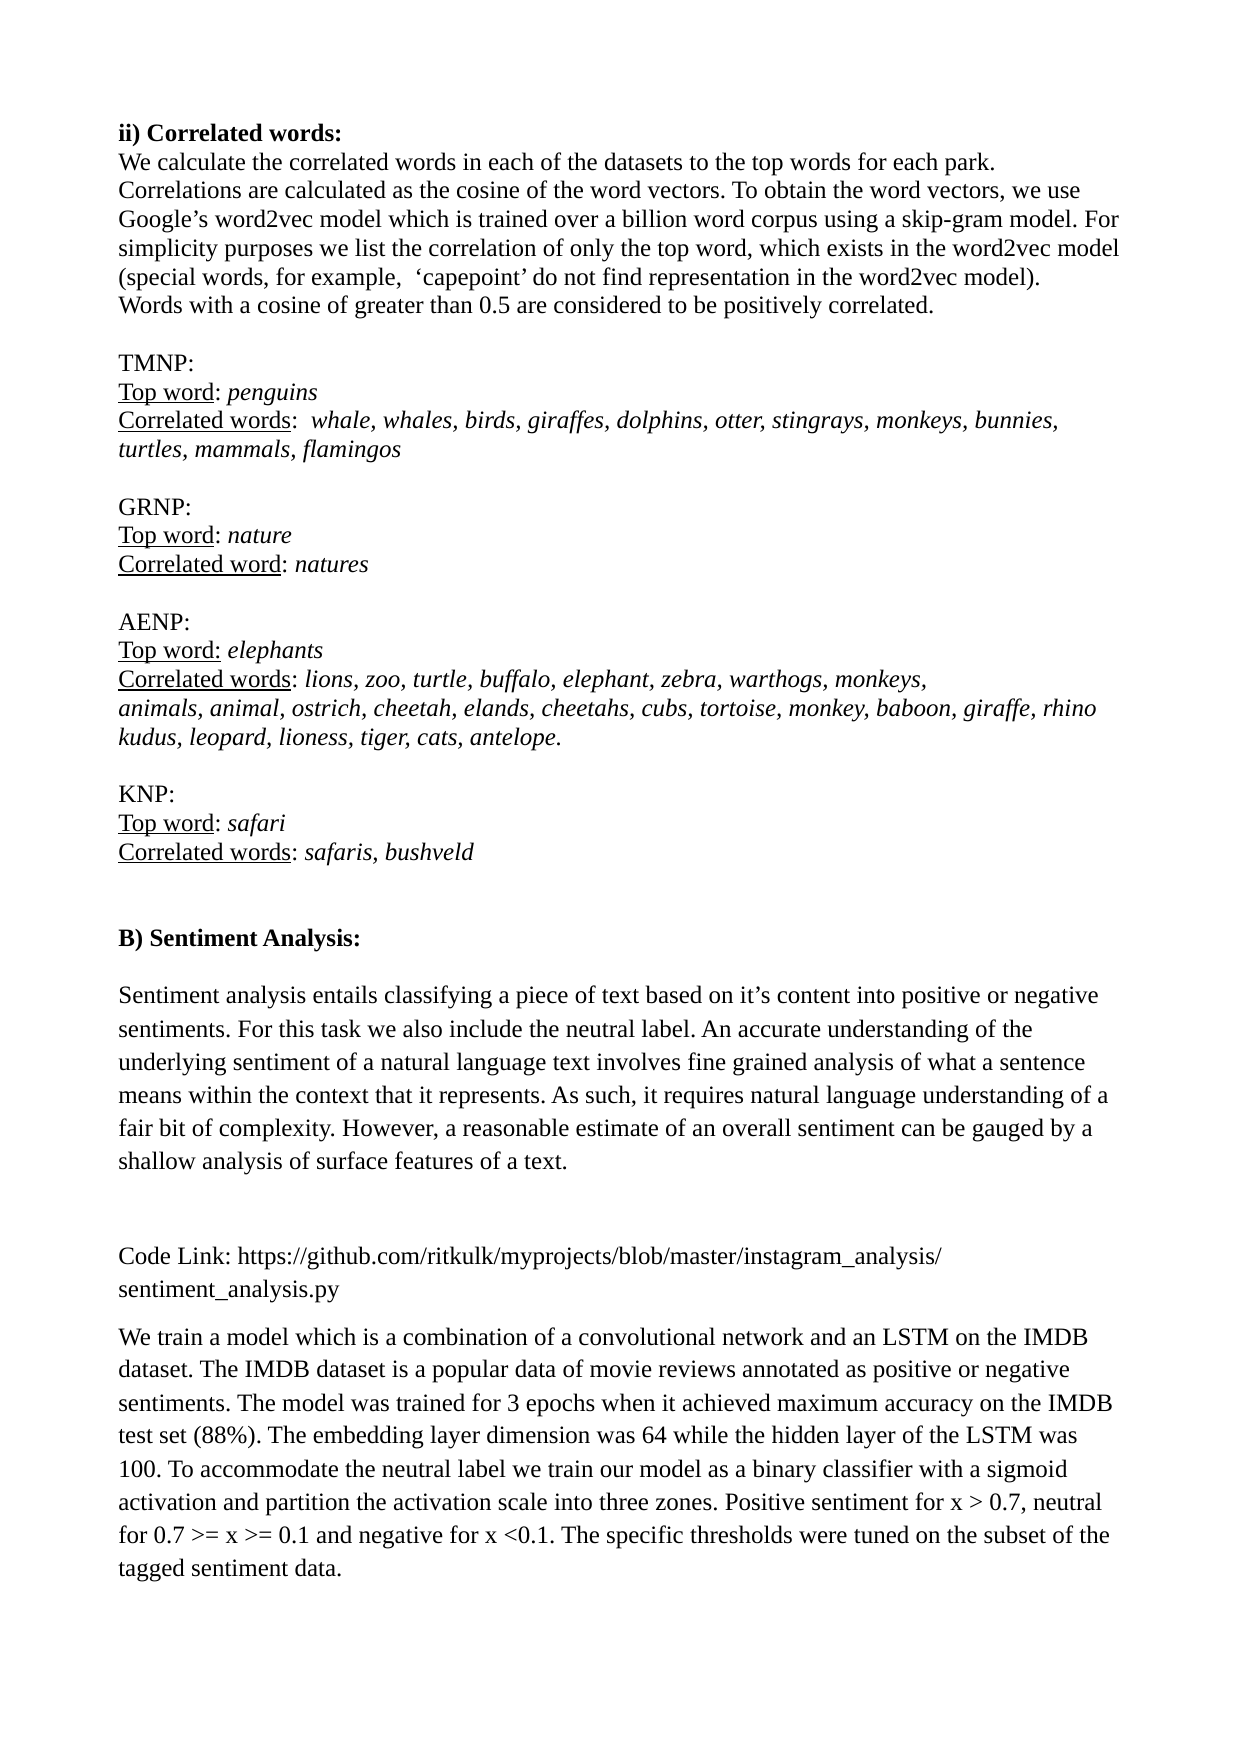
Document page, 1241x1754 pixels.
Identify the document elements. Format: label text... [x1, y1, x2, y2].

text B) Sentiment Analysis: [118, 923, 1122, 952]
text Correlated words: whale, whales, birds, giraffes, dolphins, otter, stingrays, monkeys, bunnies, turtles, mammals, flamingos [118, 406, 1122, 463]
text Top word: safari [118, 808, 1122, 837]
text Code Link: https://github.com/ritkulk/myprojects/blob/master/instagram_analysis/sentiment_analysis.py [118, 1241, 1122, 1303]
text Top word: penguins [118, 377, 1122, 406]
text Correlated word: natures [118, 549, 1122, 578]
text Sentiment analysis entails classifying a piece of text based on it’s content into positive or negative sentiments. For this task we also include the neutral label. An accurate understanding of the underlying sentiment of a natural language text involves fine grained analysis of what a sentence means within the context that it represents. As such, it requires natural language understanding of a fair bit of complexity. However, a reasonable estimate of an overall sentiment can be gauged by a shallow analysis of surface features of a text. [118, 981, 1122, 1174]
text Top word: elephants [118, 636, 1122, 664]
text AENP: [118, 607, 1122, 636]
text KNP: [118, 779, 1122, 808]
text animals, animal, ostrich, cheetah, elands, cheetahs, cubs, tortoise, monkey, baboon, giraffe, rhino [118, 693, 1122, 722]
text Correlated words: safaris, bushveld [118, 837, 1122, 866]
text kudus, leopard, lioness, tiger, cats, antelope. [118, 722, 1122, 751]
text We train a model which is a combination of a convolutional network and an LSTM on the IMDB dataset. The IMDB dataset is a popular data of movie reviews annotated as positive or negative sentiments. The model was trained for 3 epochs when it achieved maximum accuracy on the IMDB test set (88%). The embedding layer dimension was 64 while the hidden layer of the LSTM was 100. To accommodate the neutral label we train our model as a binary classifier with a sigmoid activation and partition the activation scale into three zones. Positive sentiment for x > 0.7, neutral for 0.7 >= x >= 0.1 and negative for x <0.1. The specific thresholds were tuned on the subset of the tagged sentiment data. [118, 1322, 1122, 1581]
text Correlated words: lions, zoo, turtle, buffalo, elephant, zebra, warthogs, monkeys, [118, 664, 1122, 693]
text GRNP: [118, 492, 1122, 521]
text ii) Correlated words: [118, 118, 1122, 147]
text We calculate the correlated words in each of the datasets to the top words for each park. Correlations are calculated as the cosine of the word vectors. To obtain the word vectors, we use Google’s word2vec model which is trained over a billion word corpus using a skip-gram model. For simplicity purposes we list the correlation of only the top word, which exists in the word2vec model (special words, for example, ‘capepoint’ do not find representation in the word2vec model). Words with a cosine of greater than 0.5 are considered to be positively correlated. [118, 147, 1122, 319]
text Top word: nature [118, 521, 1122, 549]
text TMNP: [118, 348, 1122, 377]
